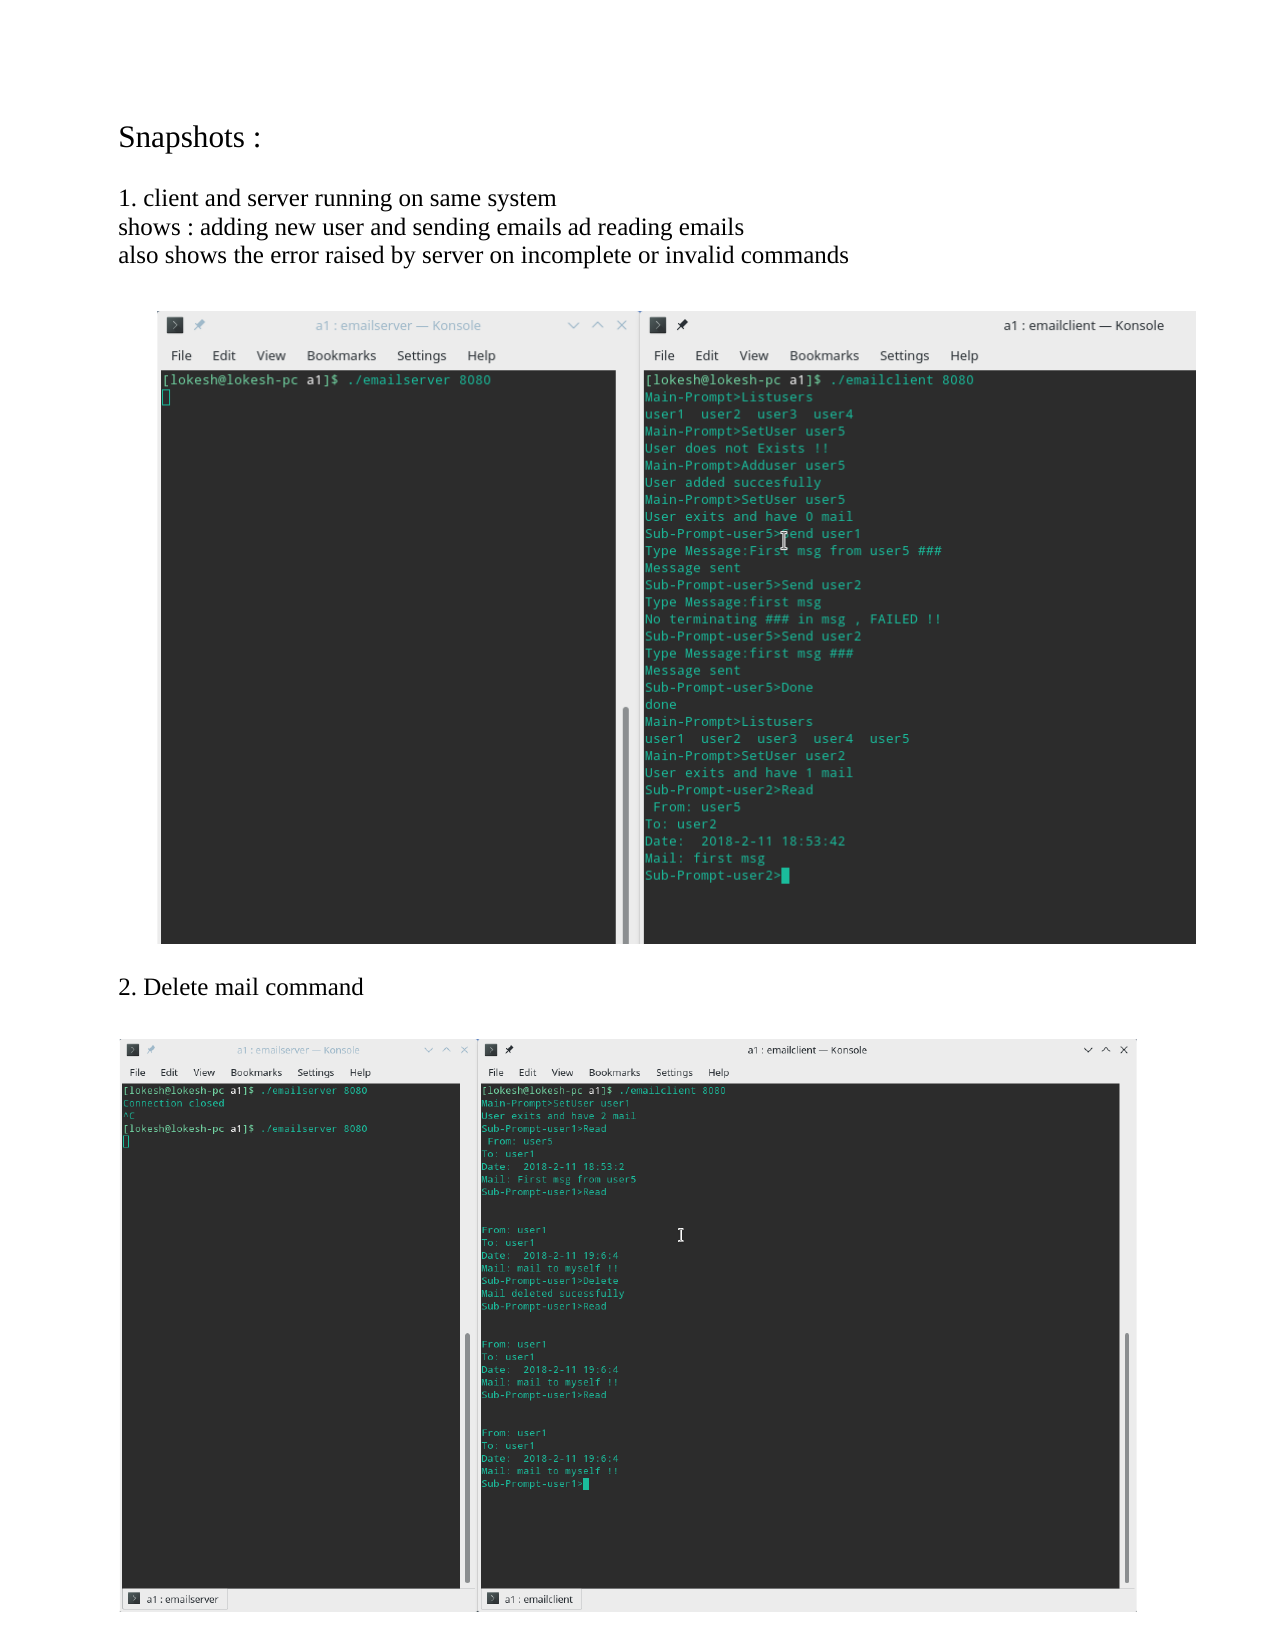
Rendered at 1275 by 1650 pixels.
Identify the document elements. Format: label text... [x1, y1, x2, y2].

text 2. Delete mail command [118, 972, 1187, 1001]
picture [157, 311, 1196, 944]
text shows : adding new user and sending emails ad reading emails [118, 212, 1187, 240]
text also shows the error raised by server on incomplete or invalid commands [118, 240, 1187, 269]
text 1. client and server running on same system [118, 183, 1187, 212]
picture [119, 1039, 1137, 1612]
text Snapshots : [118, 118, 1187, 154]
